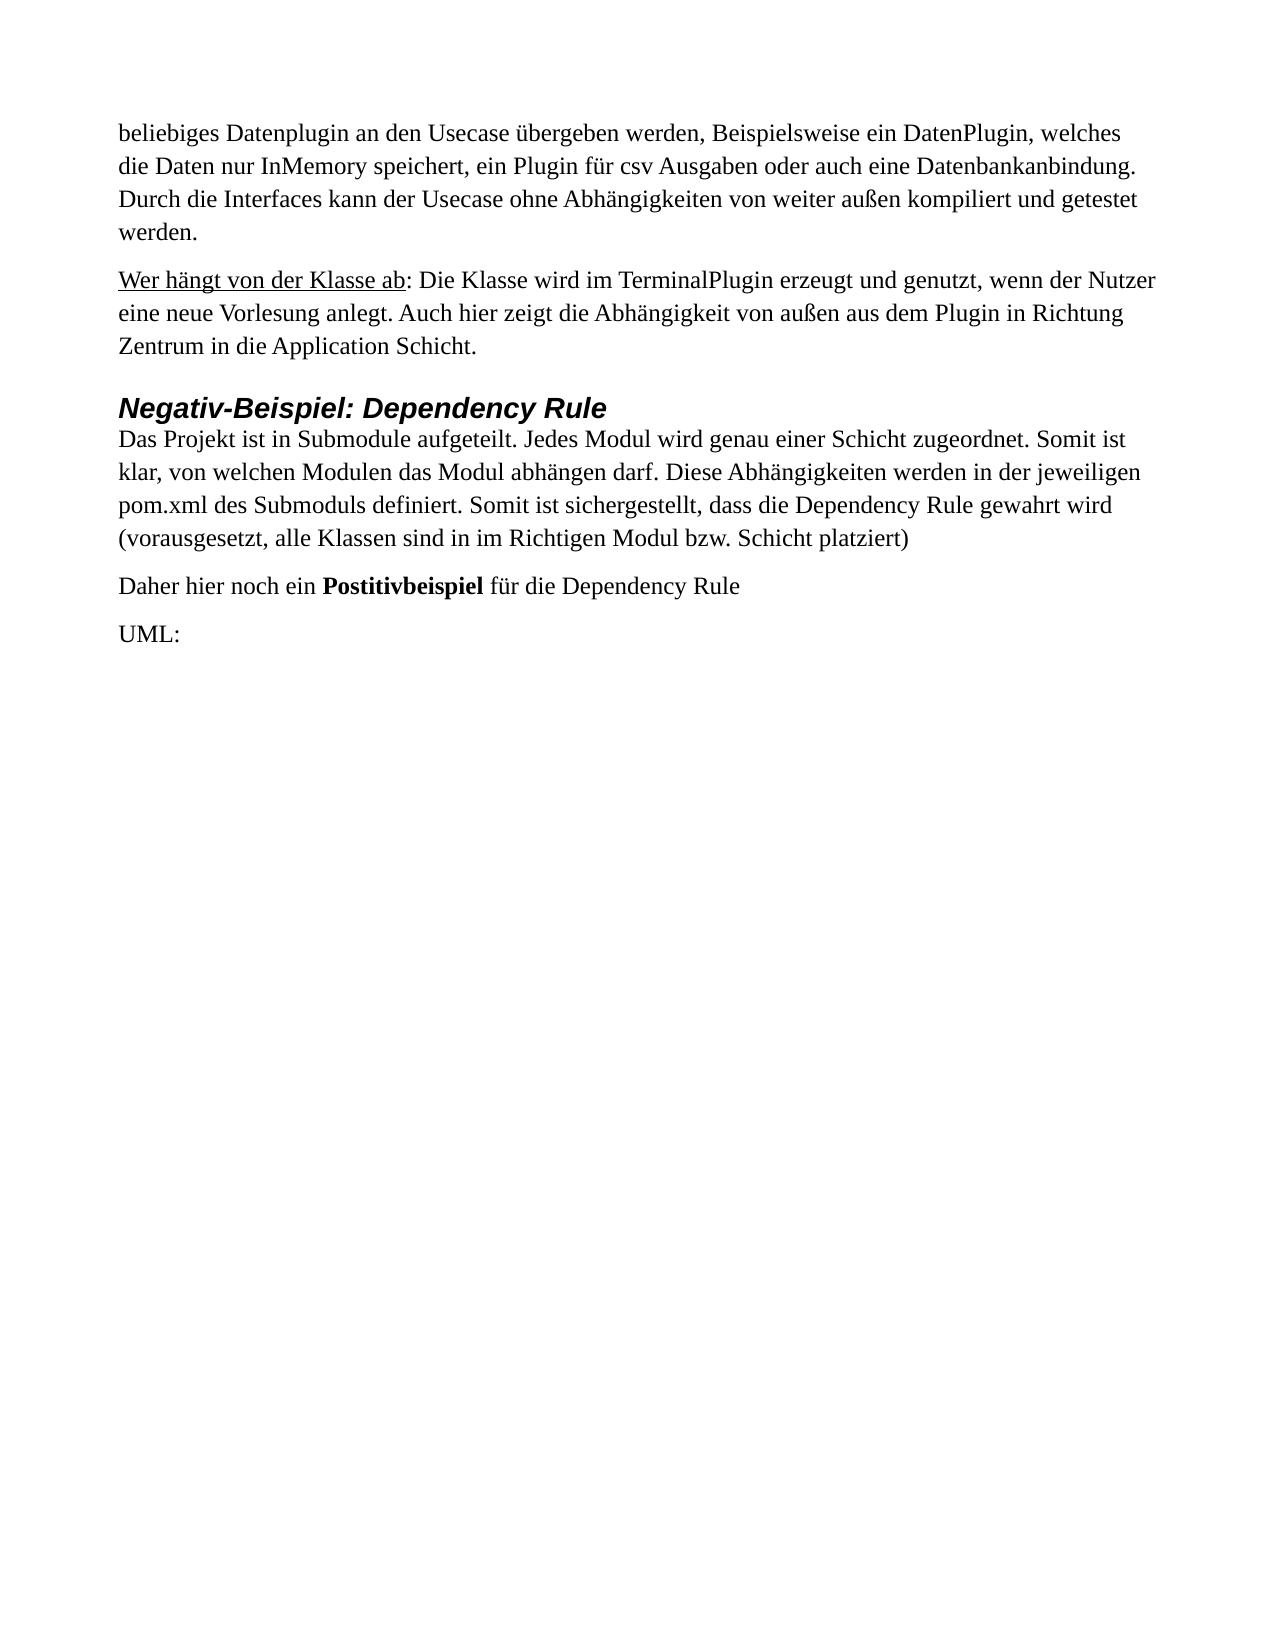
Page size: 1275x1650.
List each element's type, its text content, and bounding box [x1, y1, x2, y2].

text Daher hier noch ein Postitivbeispiel für die Dependency Rule [118, 571, 1157, 600]
text Wer hängt von der Klasse ab: Die Klasse wird im TerminalPlugin erzeugt und genutzt, wenn der Nutzer eine neue Vorlesung anlegt. Auch hier zeigt die Abhängigkeit von außen aus dem Plugin in Richtung Zentrum in die Application Schicht. [118, 265, 1157, 359]
subtitle Negativ-Beispiel: Dependency Rule [118, 391, 1157, 424]
text UML: [118, 619, 1157, 647]
text beliebiges Datenplugin an den Usecase übergeben werden, Beispielsweise ein DatenPlugin, welches die Daten nur InMemory speichert, ein Plugin für csv Ausgaben oder auch eine Datenbankanbindung. Durch die Interfaces kann der Usecase ohne Abhängigkeiten von weiter außen kompiliert und getestet werden. [118, 118, 1157, 246]
text Das Projekt ist in Submodule aufgeteilt. Jedes Modul wird genau einer Schicht zugeordnet. Somit ist klar, von welchen Modulen das Modul abhängen darf. Diese Abhängigkeiten werden in der jeweiligen pom.xml des Submoduls definiert. Somit ist sichergestellt, dass die Dependency Rule gewahrt wird (vorausgesetzt, alle Klassen sind in im Richtigen Modul bzw. Schicht platziert) [118, 424, 1157, 552]
